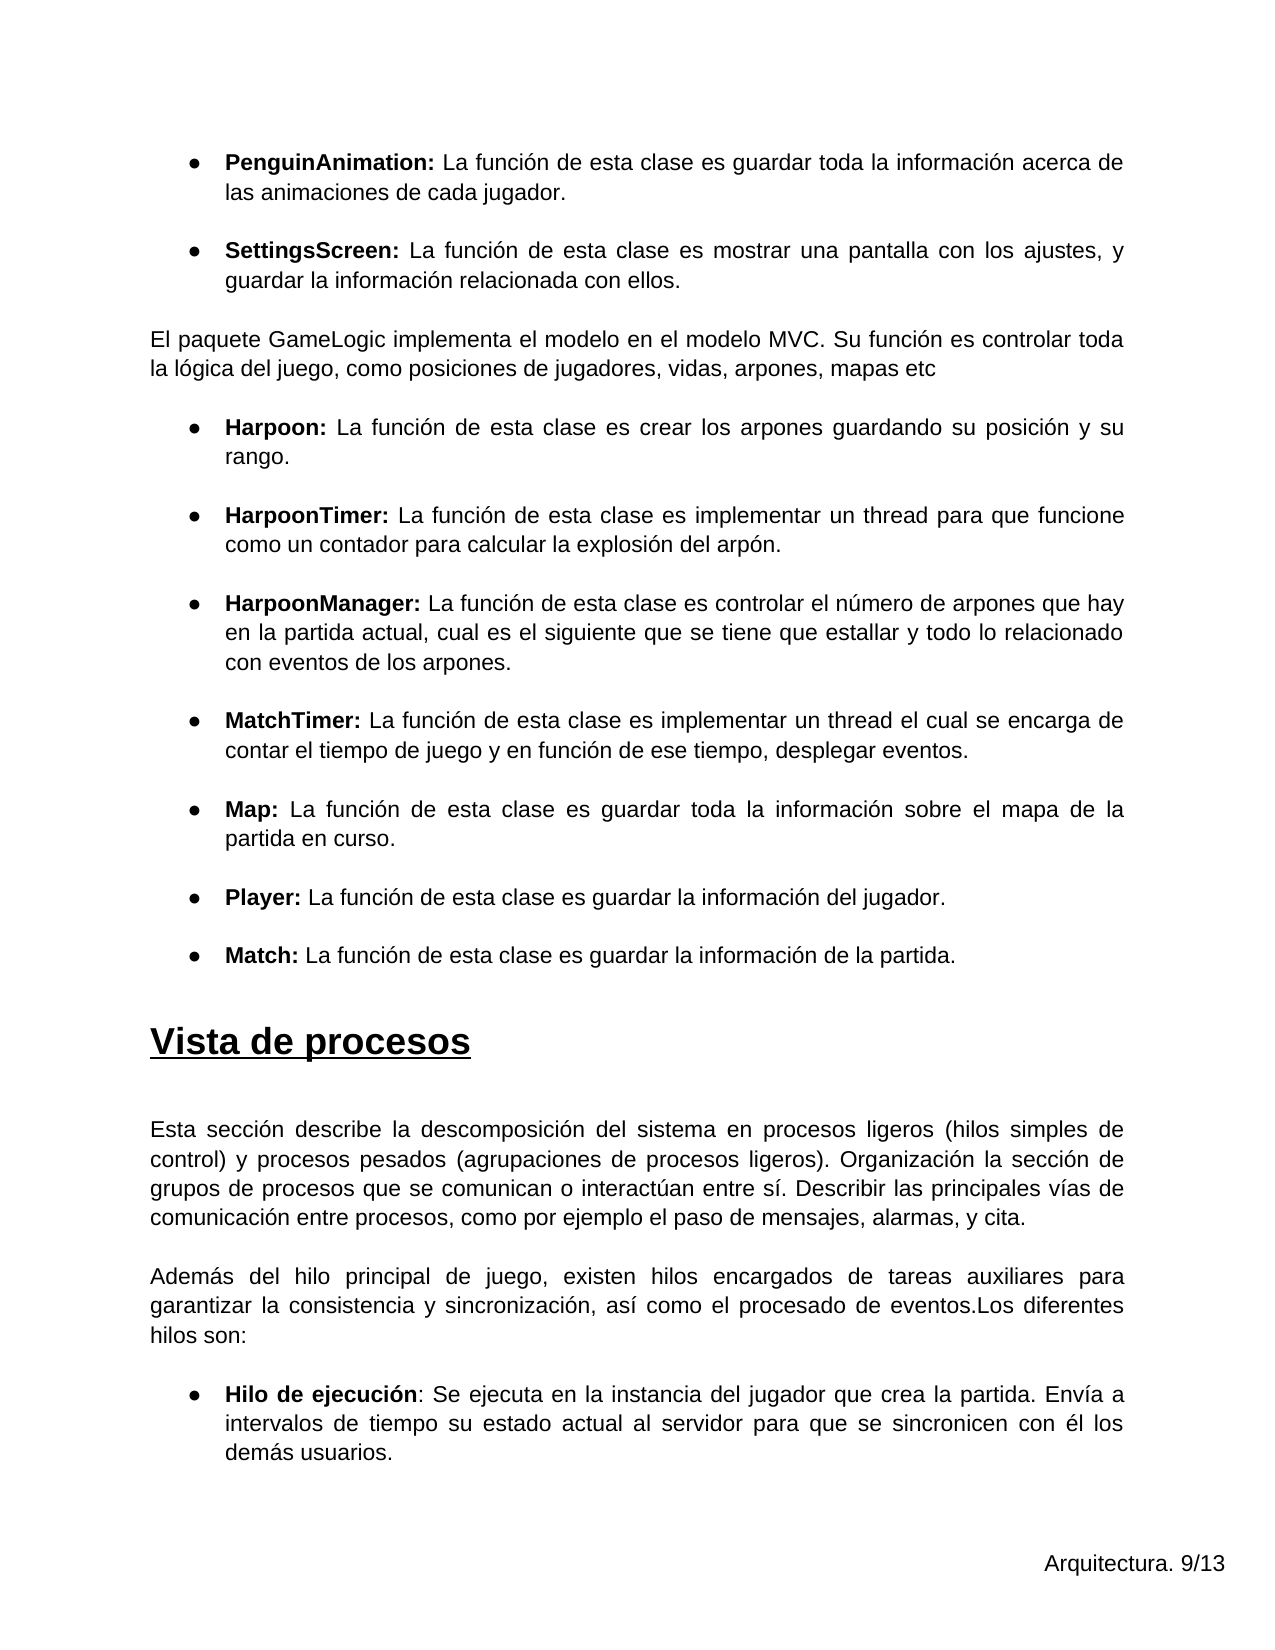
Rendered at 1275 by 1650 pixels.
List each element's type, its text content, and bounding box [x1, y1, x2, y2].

text Vista de procesos [150, 1021, 1125, 1062]
list SettingsScreen: La función de esta clase es mostrar una pantalla con los ajustes, y guardar la información relacionada con ellos. [187, 238, 1125, 293]
text El paquete GameLogic implementa el modelo en el modelo MVC. Su función es controlar toda la lógica del juego, como posiciones de jugadores, vidas, arpones, mapas etc [150, 326, 1125, 381]
list Hilo de ejecución: Se ejecuta en la instancia del jugador que crea la partida. Envía a intervalos de tiempo su estado actual al servidor para que se sincronicen con él los demás usuarios. [187, 1381, 1125, 1466]
list MatchTimer: La función de esta clase es implementar un thread el cual se encarga de contar el tiempo de juego y en función de ese tiempo, desplegar eventos. [187, 708, 1125, 763]
list Harpoon: La función de esta clase es crear los arpones guardando su posición y su rango. [187, 414, 1125, 469]
list PenguinAnimation: La función de esta clase es guardar toda la información acerca de las animaciones de cada jugador. [187, 150, 1125, 205]
text Además del hilo principal de juego, existen hilos encargados de tareas auxiliares para garantizar la consistencia y sincronización, así como el procesado de eventos.Los diferentes hilos son: [150, 1264, 1125, 1348]
list HarpoonTimer: La función de esta clase es implementar un thread para que funcione como un contador para calcular la explosión del arpón. [187, 502, 1125, 557]
list Map: La función de esta clase es guardar toda la información sobre el mapa de la partida en curso. [187, 796, 1125, 851]
list Player: La función de esta clase es guardar la información del jugador. [187, 884, 1125, 910]
text Esta sección describe la descomposición del sistema en procesos ligeros (hilos simples de control) y procesos pesados ​​(agrupaciones de procesos ligeros). Organización la sección de grupos de procesos que se comunican o interactúan entre sí. Describir las principales vías de comunicación entre procesos, como por ejemplo el paso de mensajes, alarmas, y cita. [150, 1117, 1125, 1231]
list Match: La función de esta clase es guardar la información de la partida. [187, 943, 1125, 969]
list HarpoonManager: La función de esta clase es controlar el número de arpones que hay en la partida actual, cual es el siguiente que se tiene que estallar y todo lo relacionado con eventos de los arpones. [187, 591, 1125, 675]
